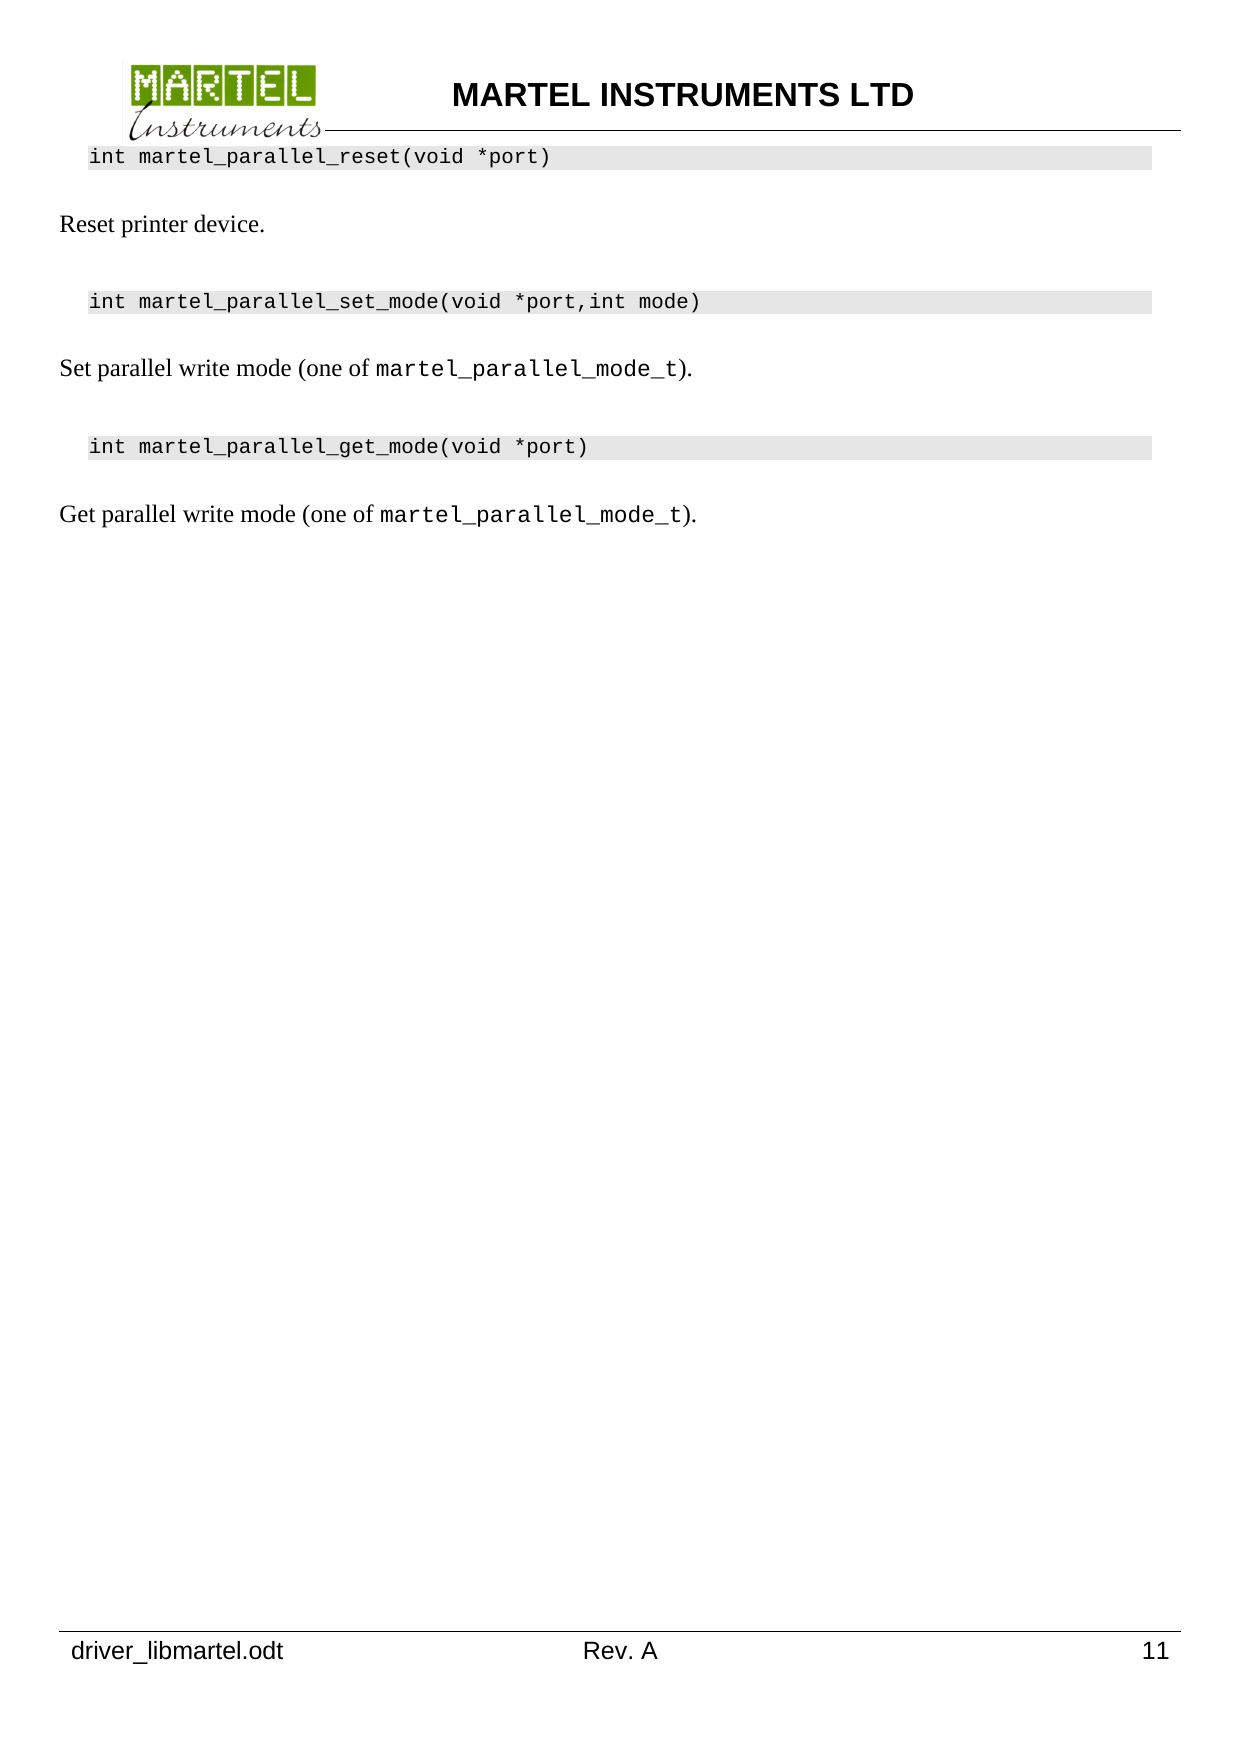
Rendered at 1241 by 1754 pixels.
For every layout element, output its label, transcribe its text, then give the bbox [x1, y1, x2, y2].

text int martel_parallel_reset(void *port) [88, 146, 1152, 170]
picture [122, 59, 325, 147]
text Get parallel write mode (one of martel_parallel_mode_t). [59, 500, 1181, 529]
text int martel_parallel_get_mode(void *port) [88, 436, 1152, 460]
text Reset printer device. [59, 210, 1181, 238]
text Set parallel write mode (one of martel_parallel_mode_t). [59, 354, 1181, 384]
text int martel_parallel_set_mode(void *port,int mode) [88, 291, 1152, 314]
